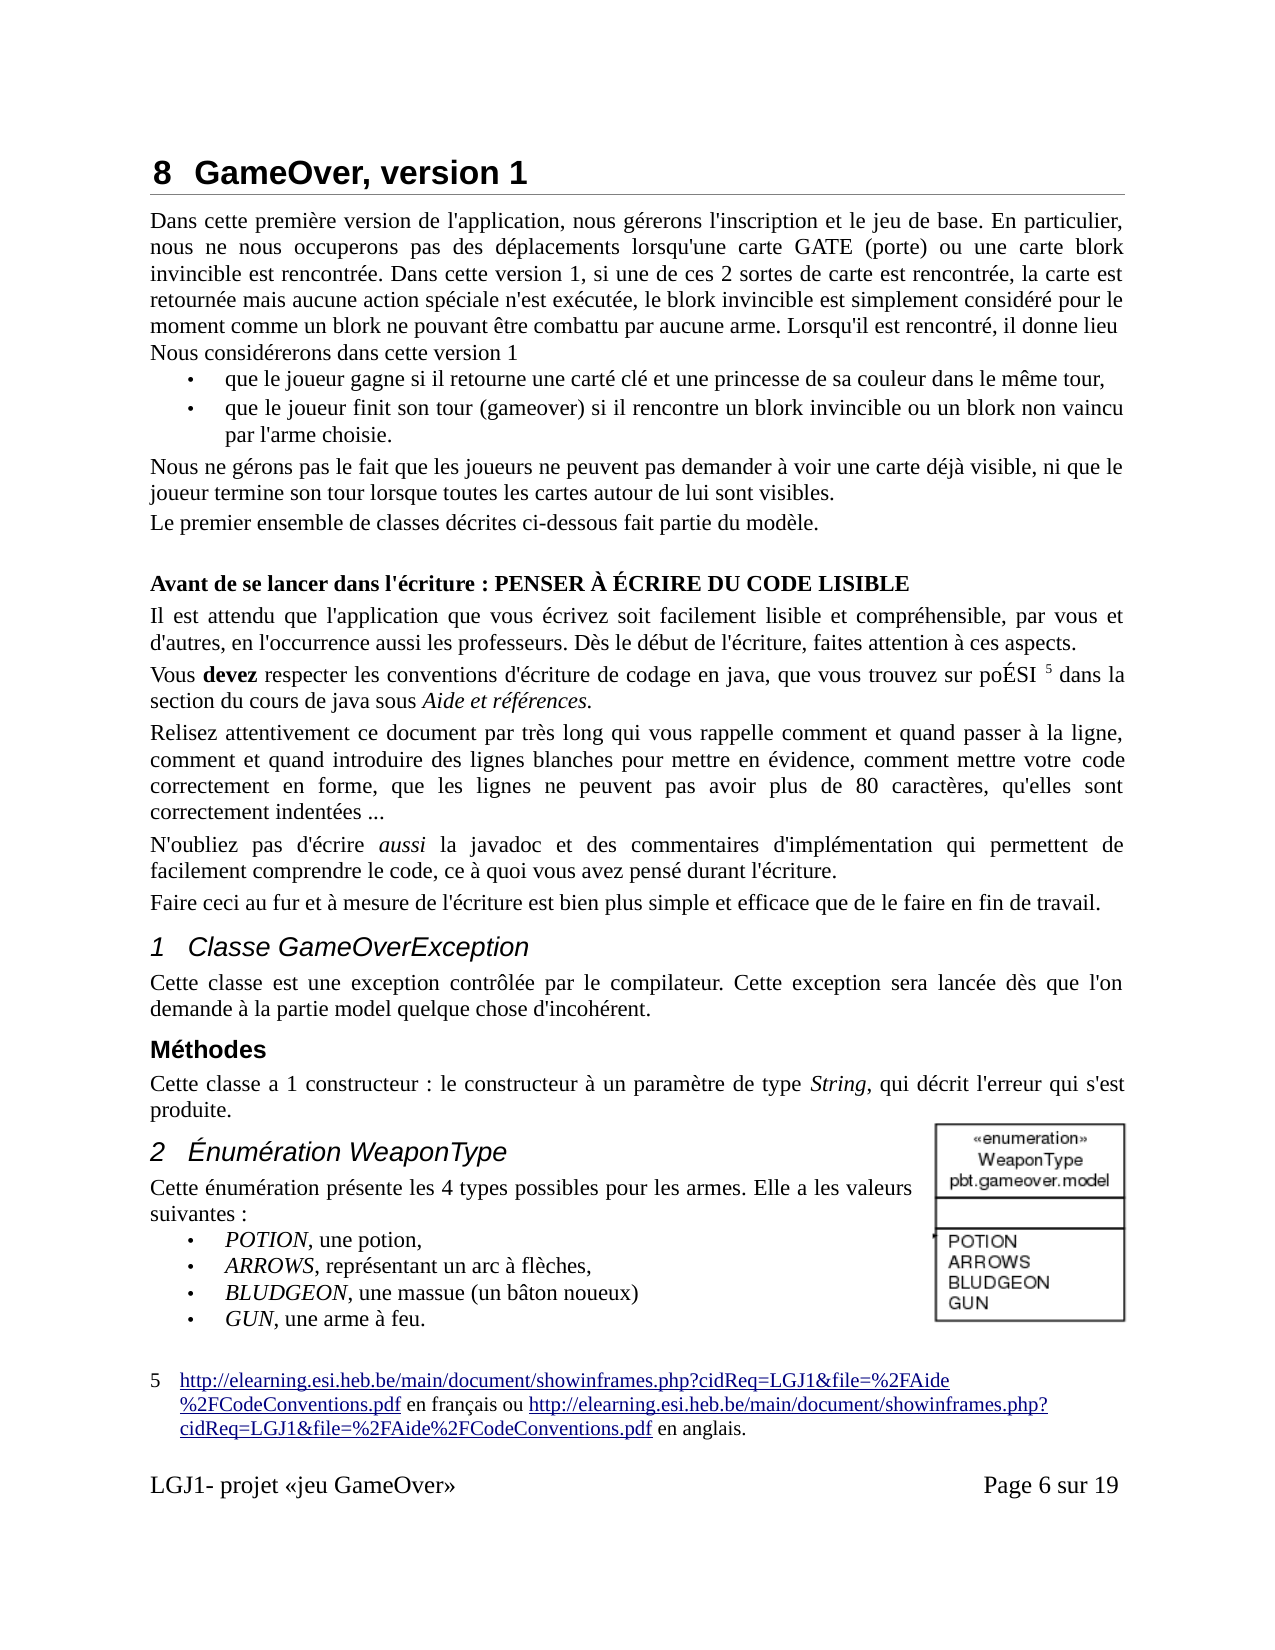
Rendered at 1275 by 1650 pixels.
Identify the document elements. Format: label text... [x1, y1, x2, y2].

text Avant de se lancer dans l'écriture : PENSER À ÉCRIRE DU CODE LISIBLE [150, 570, 1125, 596]
text Cette classe est une exception contrôlée par le compilateur. Cette exception sera lancée dès que l'on demande à la partie model quelque chose d'incohérent. [150, 969, 1125, 1022]
text Relisez attentivement ce document par très long qui vous rappelle comment et quand passer à la ligne, comment et quand introduire des lignes blanches pour mettre en évidence, comment mettre votre code correctement en forme, que les lignes ne peuvent pas avoir plus de 80 caractères, qu'elles sont correctement indentées ... [150, 719, 1125, 825]
text Faire ceci au fur et à mesure de l'écriture est bien plus simple et efficace que de le faire en fin de travail. [150, 889, 1125, 916]
text Cette classe a 1 constructeur : le constructeur à un paramètre de type String, qui décrit l'erreur qui s'est produite. [150, 1070, 1125, 1123]
text http://elearning.esi.heb.be/main/document/showinframes.php?cidReq=LGJ1&file=%2FAide%2FCodeConventions.pdf en français ou http://elearning.esi.heb.be/main/document/showinframes.php?cidReq=LGJ1&file=%2FAide%2FCodeConventions.pdf en anglais. [150, 1368, 1125, 1440]
subtitle Énumération WeaponType [150, 1136, 932, 1167]
text Nous considérerons dans cette version 1 [150, 339, 1125, 365]
text Il est attendu que l'application que vous écrivez soit facilement lisible et compréhensible, par vous et d'autres, en l'occurrence aussi les professeurs. Dès le début de l'écriture, faites attention à ces aspects. [150, 602, 1125, 655]
list que le joueur gagne si il retourne une carté clé et une princesse de sa couleur dans le même tour, [187, 365, 1125, 392]
list ARROWS, représentant un arc à flèches, [187, 1253, 932, 1279]
list que le joueur finit son tour (gameover) si il rencontre un blork invincible ou un blork non vaincu par l'arme choisie. [187, 394, 1125, 447]
text Dans cette première version de l'application, nous gérerons l'inscription et le jeu de base. En particulier, nous ne nous occuperons pas des déplacements lorsqu'une carte GATE (porte) ou une carte blork invincible est rencontrée. Dans cette version 1, si une de ces 2 sortes de carte est rencontrée, la carte est retournée mais aucune action spéciale n'est exécutée, le blork invincible est simplement considéré pour le moment comme un blork ne pouvant être combattu par aucune arme. Lorsqu'il est rencontré, il donne lieu [150, 207, 1125, 339]
text Nous ne gérons pas le fait que les joueurs ne peuvent pas demander à voir une carte déjà visible, ni que le joueur termine son tour lorsque toutes les cartes autour de lui sont visibles. [150, 453, 1125, 506]
text N'oubliez pas d'écrire aussi la javadoc et des commentaires d'implémentation qui permettent de facilement comprendre le code, ce à quoi vous avez pensé durant l'écriture. [150, 831, 1125, 883]
picture [932, 1121, 1129, 1326]
list POTION, une potion, [187, 1226, 932, 1253]
text Le premier ensemble de classes décrites ci-dessous fait partie du modèle. [150, 509, 1125, 535]
text Vous devez respecter les conventions d'écriture de codage en java, que vous trouvez sur poÉSI dans la section du cours de java sous Aide et références. [150, 661, 1125, 713]
subtitle Méthodes [150, 1035, 1125, 1064]
subtitle Classe GameOverException [150, 931, 1125, 963]
list GUN, une arme à feu. [187, 1305, 1125, 1332]
text Cette énumération présente les 4 types possibles pour les armes. Elle a les valeurs suivantes : [150, 1173, 932, 1226]
subtitle GameOver, version 1 [150, 150, 1125, 194]
list BLUDGEON, une massue (un bâton noueux) [187, 1279, 932, 1305]
